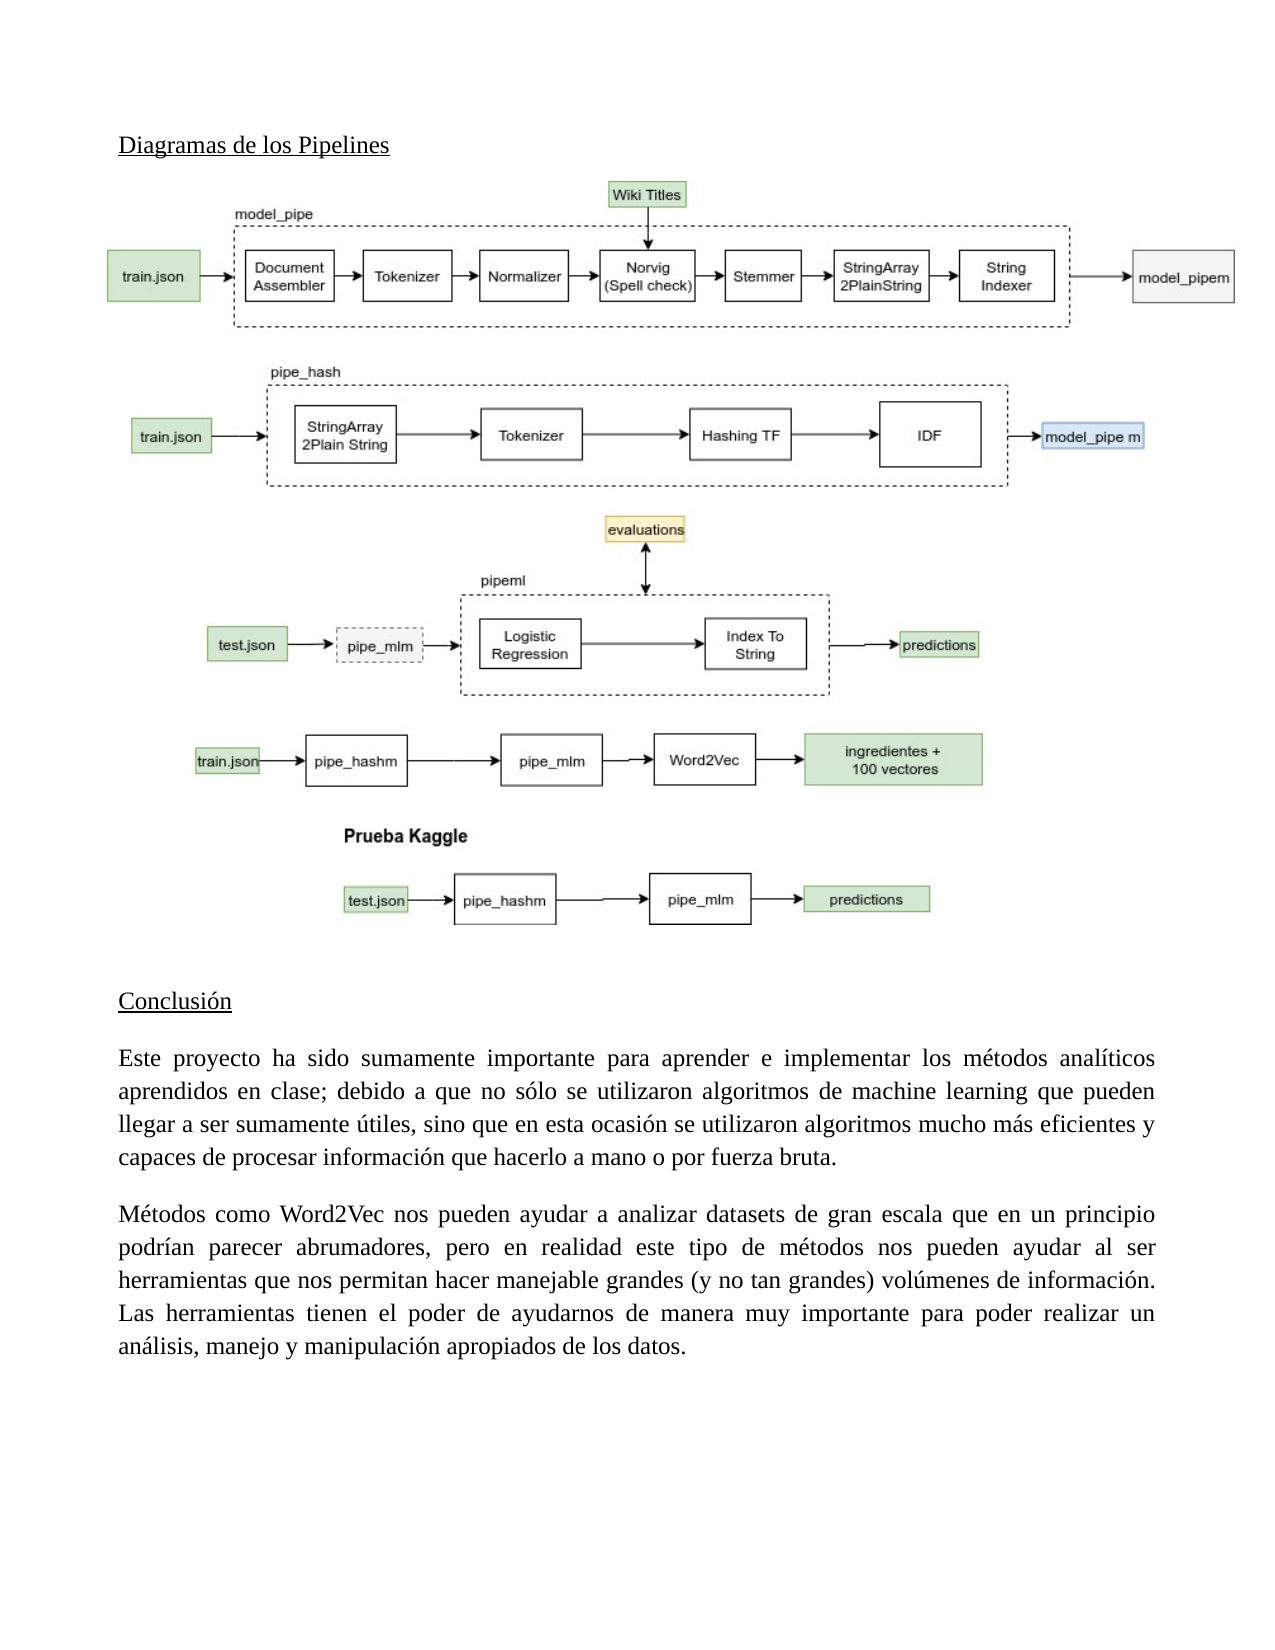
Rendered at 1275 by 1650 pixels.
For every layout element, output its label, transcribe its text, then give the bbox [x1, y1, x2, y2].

text Métodos como Word2Vec nos pueden ayudar a analizar datasets de gran escala que en un principio podrían parecer abrumadores, pero en realidad este tipo de métodos nos pueden ayudar al ser herramientas que nos permitan hacer manejable grandes (y no tan grandes) volúmenes de información. Las herramientas tienen el poder de ayudarnos de manera muy importante para poder realizar un análisis, manejo y manipulación apropiados de los datos. [118, 1199, 1157, 1359]
text Diagramas de los Pipelines [118, 130, 1157, 159]
text Conclusión [118, 986, 1157, 1015]
text Este proyecto ha sido sumamente importante para aprender e implementar los métodos analíticos aprendidos en clase; debido a que no sólo se utilizaron algoritmos de machine learning que pueden llegar a ser sumamente útiles, sino que en esta ocasión se utilizaron algoritmos mucho más eficientes y capaces de procesar información que hacerlo a mano o por fuerza bruta. [118, 1043, 1157, 1171]
picture [189, 713, 1004, 925]
picture [197, 507, 1016, 706]
picture [97, 181, 1235, 497]
